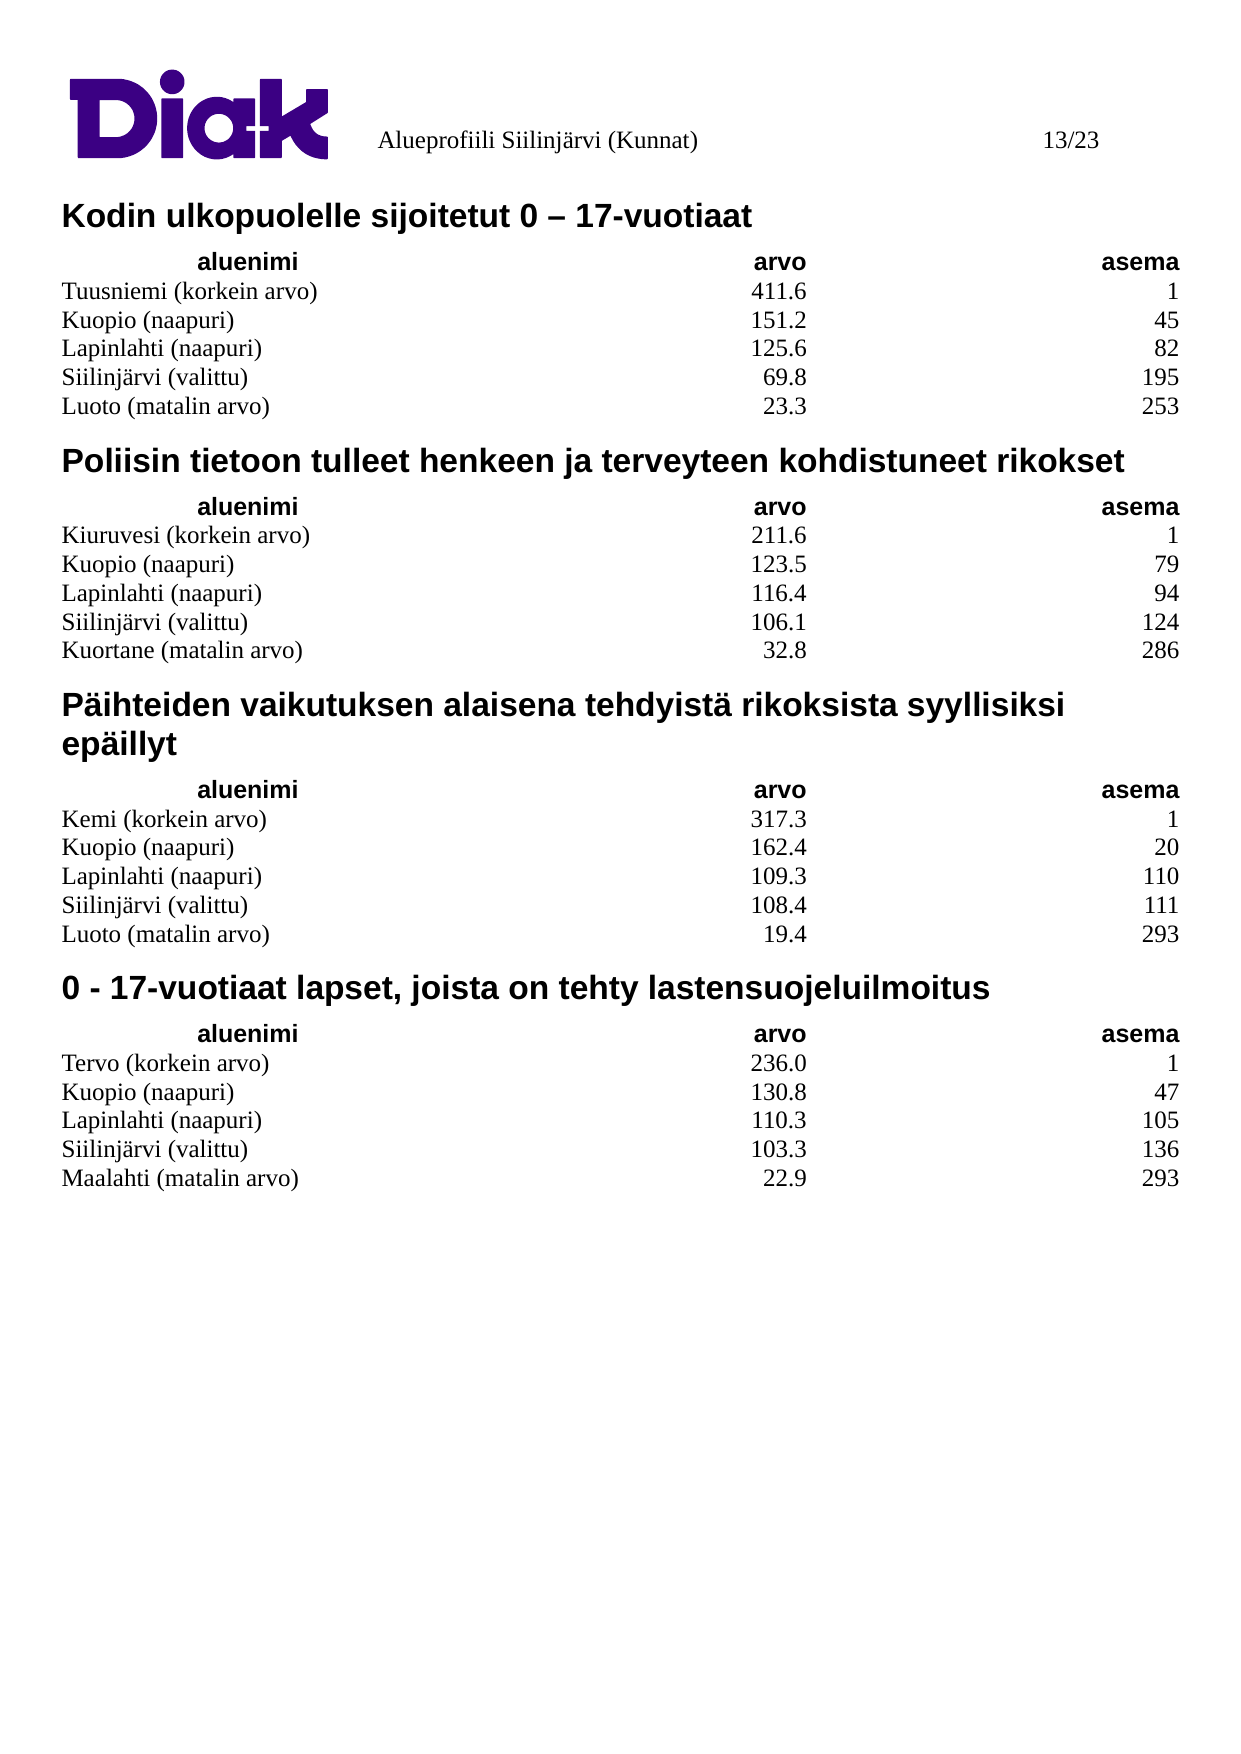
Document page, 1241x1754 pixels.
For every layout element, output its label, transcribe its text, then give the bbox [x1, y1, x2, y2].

table_cell Siilinjärvi (valittu) [61, 607, 434, 636]
table_header aluenimi [61, 1019, 434, 1048]
table_cell Tervo (korkein arvo) [61, 1048, 434, 1077]
table_cell 162.4 [434, 833, 806, 861]
table_cell Maalahti (matalin arvo) [61, 1163, 434, 1192]
table_cell 110.3 [434, 1106, 806, 1134]
table_cell 79 [806, 549, 1179, 578]
table_cell 116.4 [434, 578, 806, 607]
table_cell Kuopio (naapuri) [61, 1077, 434, 1106]
table_cell 1 [806, 804, 1179, 832]
table_cell 293 [806, 1163, 1179, 1192]
table_cell 1 [806, 276, 1179, 305]
subtitle Kodin ulkopuolelle sijoitetut 0 – 17-vuotiaat [61, 196, 1179, 235]
table_header asema [806, 492, 1179, 521]
table_cell 1 [806, 521, 1179, 549]
table_cell 69.8 [434, 362, 806, 391]
table_cell Lapinlahti (naapuri) [61, 334, 434, 362]
table_cell 317.3 [434, 804, 806, 832]
table_header arvo [434, 1019, 806, 1048]
table_header asema [806, 775, 1179, 804]
table_cell 111 [806, 890, 1179, 919]
table_header arvo [434, 247, 806, 276]
table_cell Kuopio (naapuri) [61, 305, 434, 333]
table_header asema [806, 247, 1179, 276]
table_cell 236.0 [434, 1048, 806, 1077]
table_cell Kuopio (naapuri) [61, 549, 434, 578]
table_cell 32.8 [434, 636, 806, 664]
table_cell 109.3 [434, 861, 806, 890]
table_cell Lapinlahti (naapuri) [61, 1106, 434, 1134]
table_cell 286 [806, 636, 1179, 664]
table_cell Kuopio (naapuri) [61, 833, 434, 861]
table_cell 45 [806, 305, 1179, 333]
table_cell 108.4 [434, 890, 806, 919]
table_header aluenimi [61, 492, 434, 521]
table_cell 103.3 [434, 1134, 806, 1163]
subtitle Päihteiden vaikutuksen alaisena tehdyistä rikoksista syyllisiksi epäillyt [61, 685, 1179, 762]
table_cell Kiuruvesi (korkein arvo) [61, 521, 434, 549]
subtitle 0 - 17-vuotiaat lapset, joista on tehty lastensuojeluilmoitus [61, 968, 1179, 1007]
table_cell 411.6 [434, 276, 806, 305]
table_cell Siilinjärvi (valittu) [61, 362, 434, 391]
table_cell Kuortane (matalin arvo) [61, 636, 434, 664]
table_cell Kemi (korkein arvo) [61, 804, 434, 832]
table_header aluenimi [61, 775, 434, 804]
table_cell 253 [806, 391, 1179, 420]
table_cell 123.5 [434, 549, 806, 578]
table_cell Luoto (matalin arvo) [61, 391, 434, 420]
table_cell Tuusniemi (korkein arvo) [61, 276, 434, 305]
table_cell 130.8 [434, 1077, 806, 1106]
table_cell 124 [806, 607, 1179, 636]
table_cell 20 [806, 833, 1179, 861]
table_cell 47 [806, 1077, 1179, 1106]
table_cell Siilinjärvi (valittu) [61, 890, 434, 919]
table_cell 82 [806, 334, 1179, 362]
table_cell 211.6 [434, 521, 806, 549]
table_cell 110 [806, 861, 1179, 890]
table_header arvo [434, 492, 806, 521]
table_cell 195 [806, 362, 1179, 391]
table_cell 136 [806, 1134, 1179, 1163]
table_cell 94 [806, 578, 1179, 607]
table_cell Lapinlahti (naapuri) [61, 578, 434, 607]
table_cell Luoto (matalin arvo) [61, 919, 434, 947]
table_cell 125.6 [434, 334, 806, 362]
table_cell 151.2 [434, 305, 806, 333]
table_header aluenimi [61, 247, 434, 276]
table_cell Siilinjärvi (valittu) [61, 1134, 434, 1163]
table_cell 1 [806, 1048, 1179, 1077]
table_cell 19.4 [434, 919, 806, 947]
table_cell 22.9 [434, 1163, 806, 1192]
table_cell Lapinlahti (naapuri) [61, 861, 434, 890]
table_header asema [806, 1019, 1179, 1048]
table_cell 105 [806, 1106, 1179, 1134]
subtitle Poliisin tietoon tulleet henkeen ja terveyteen kohdistuneet rikokset [61, 441, 1179, 479]
table_header arvo [434, 775, 806, 804]
table_cell 106.1 [434, 607, 806, 636]
table_cell 293 [806, 919, 1179, 947]
table_cell 23.3 [434, 391, 806, 420]
